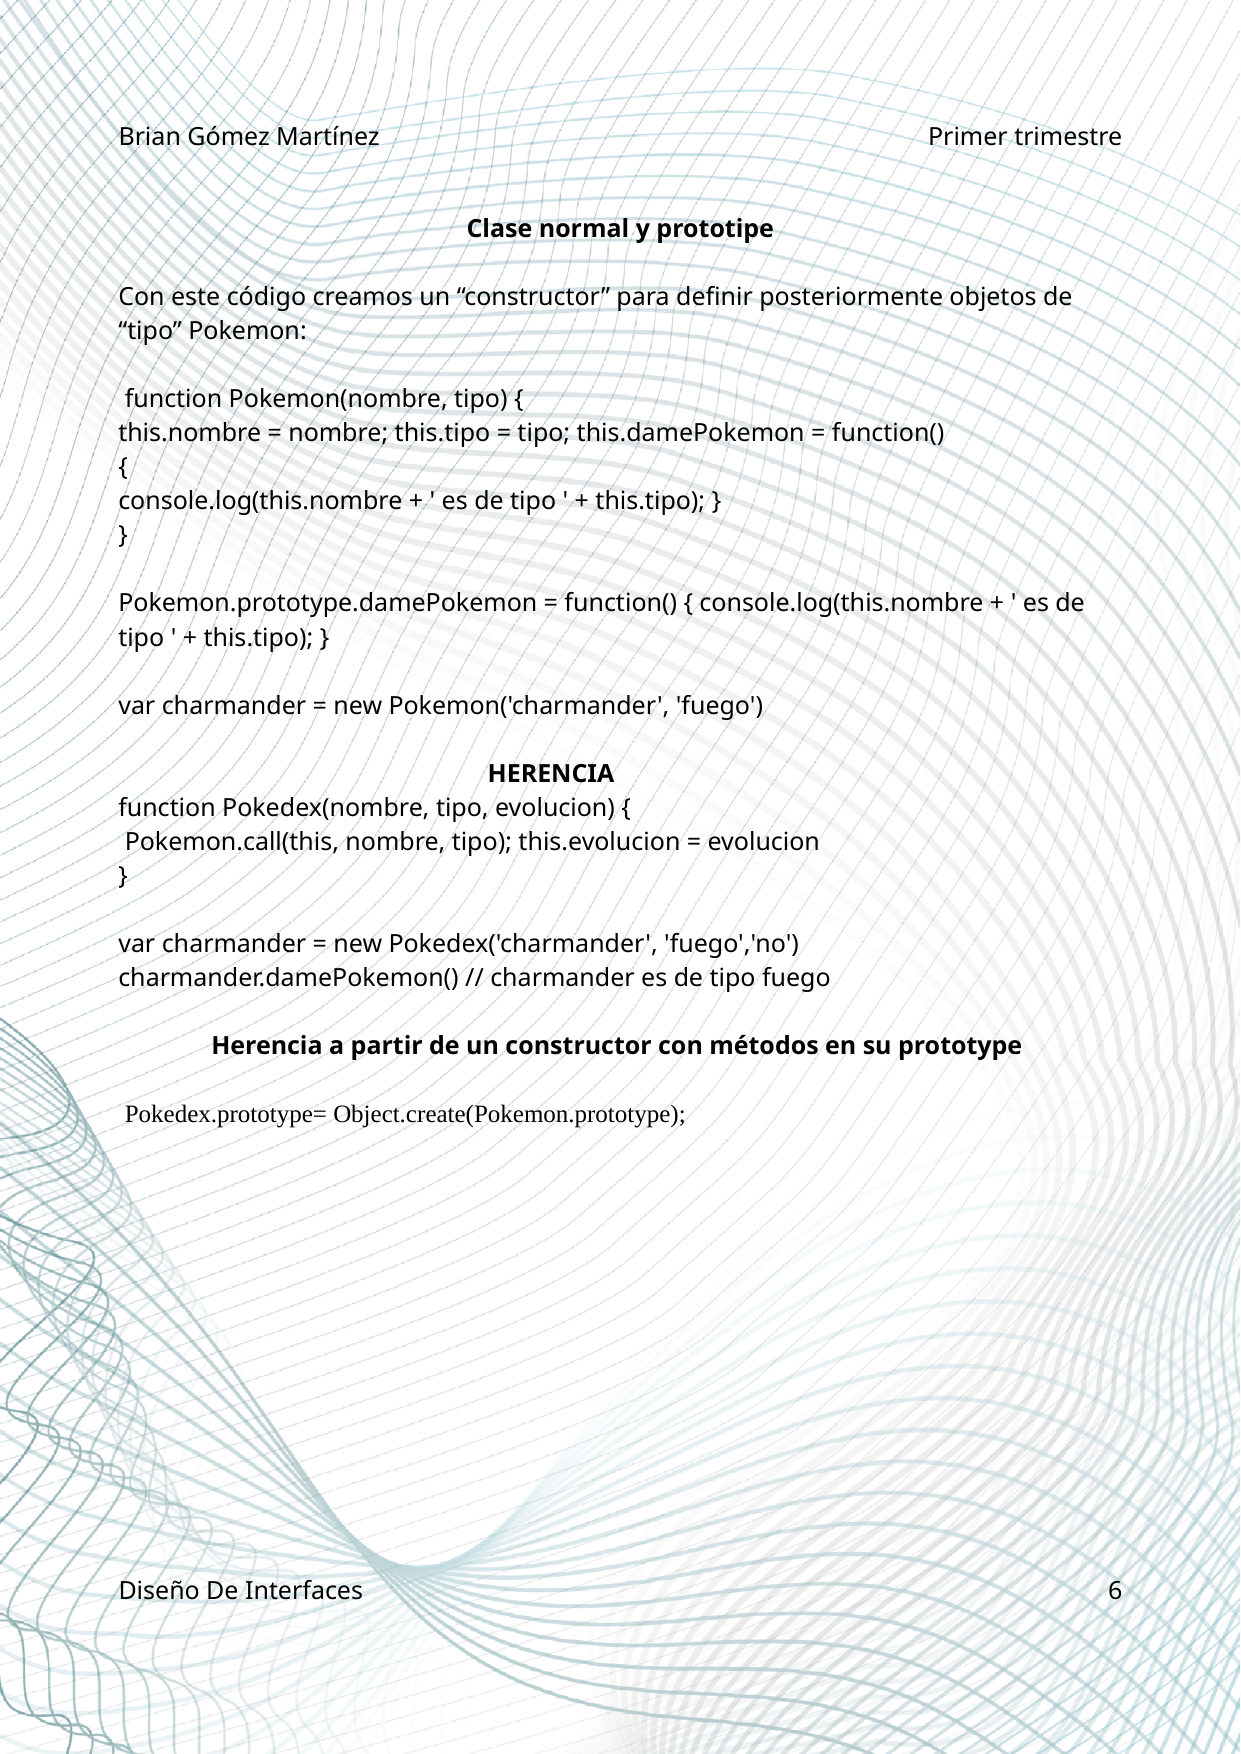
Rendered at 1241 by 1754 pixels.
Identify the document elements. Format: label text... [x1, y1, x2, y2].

text HERENCIA [118, 755, 1122, 789]
text Clase normal y prototipe [118, 210, 1122, 244]
text Herencia a partir de un constructor con métodos en su prototype [118, 1028, 1122, 1062]
text Pokemon.prototype.damePokemon = function() { console.log(this.nombre + ' es de tipo ' + this.tipo); } [118, 585, 1122, 653]
text Pokedex.prototype= Object.create(Pokemon.prototype); [118, 1096, 1122, 1130]
text Pokemon.call(this, nombre, tipo); this.evolucion = evolucion [118, 823, 1122, 858]
text var charmander = new Pokedex('charmander', 'fuego','no') charmander.damePokemon() // charmander es de tipo fuego [118, 926, 1122, 994]
text { [118, 449, 1122, 483]
text function Pokedex(nombre, tipo, evolucion) { [118, 789, 1122, 823]
text console.log(this.nombre + ' es de tipo ' + this.tipo); } [118, 483, 1122, 517]
text Con este código creamos un “constructor” para definir posteriormente objetos de “tipo” Pokemon: [118, 278, 1122, 347]
text this.nombre = nombre; this.tipo = tipo; this.damePokemon = function() [118, 415, 1122, 449]
text } [118, 858, 1122, 892]
text function Pokemon(nombre, tipo) { [118, 381, 1122, 415]
text } [118, 517, 1122, 551]
picture [0, 0, 1241, 1754]
text var charmander = new Pokemon('charmander', 'fuego') [118, 687, 1122, 721]
